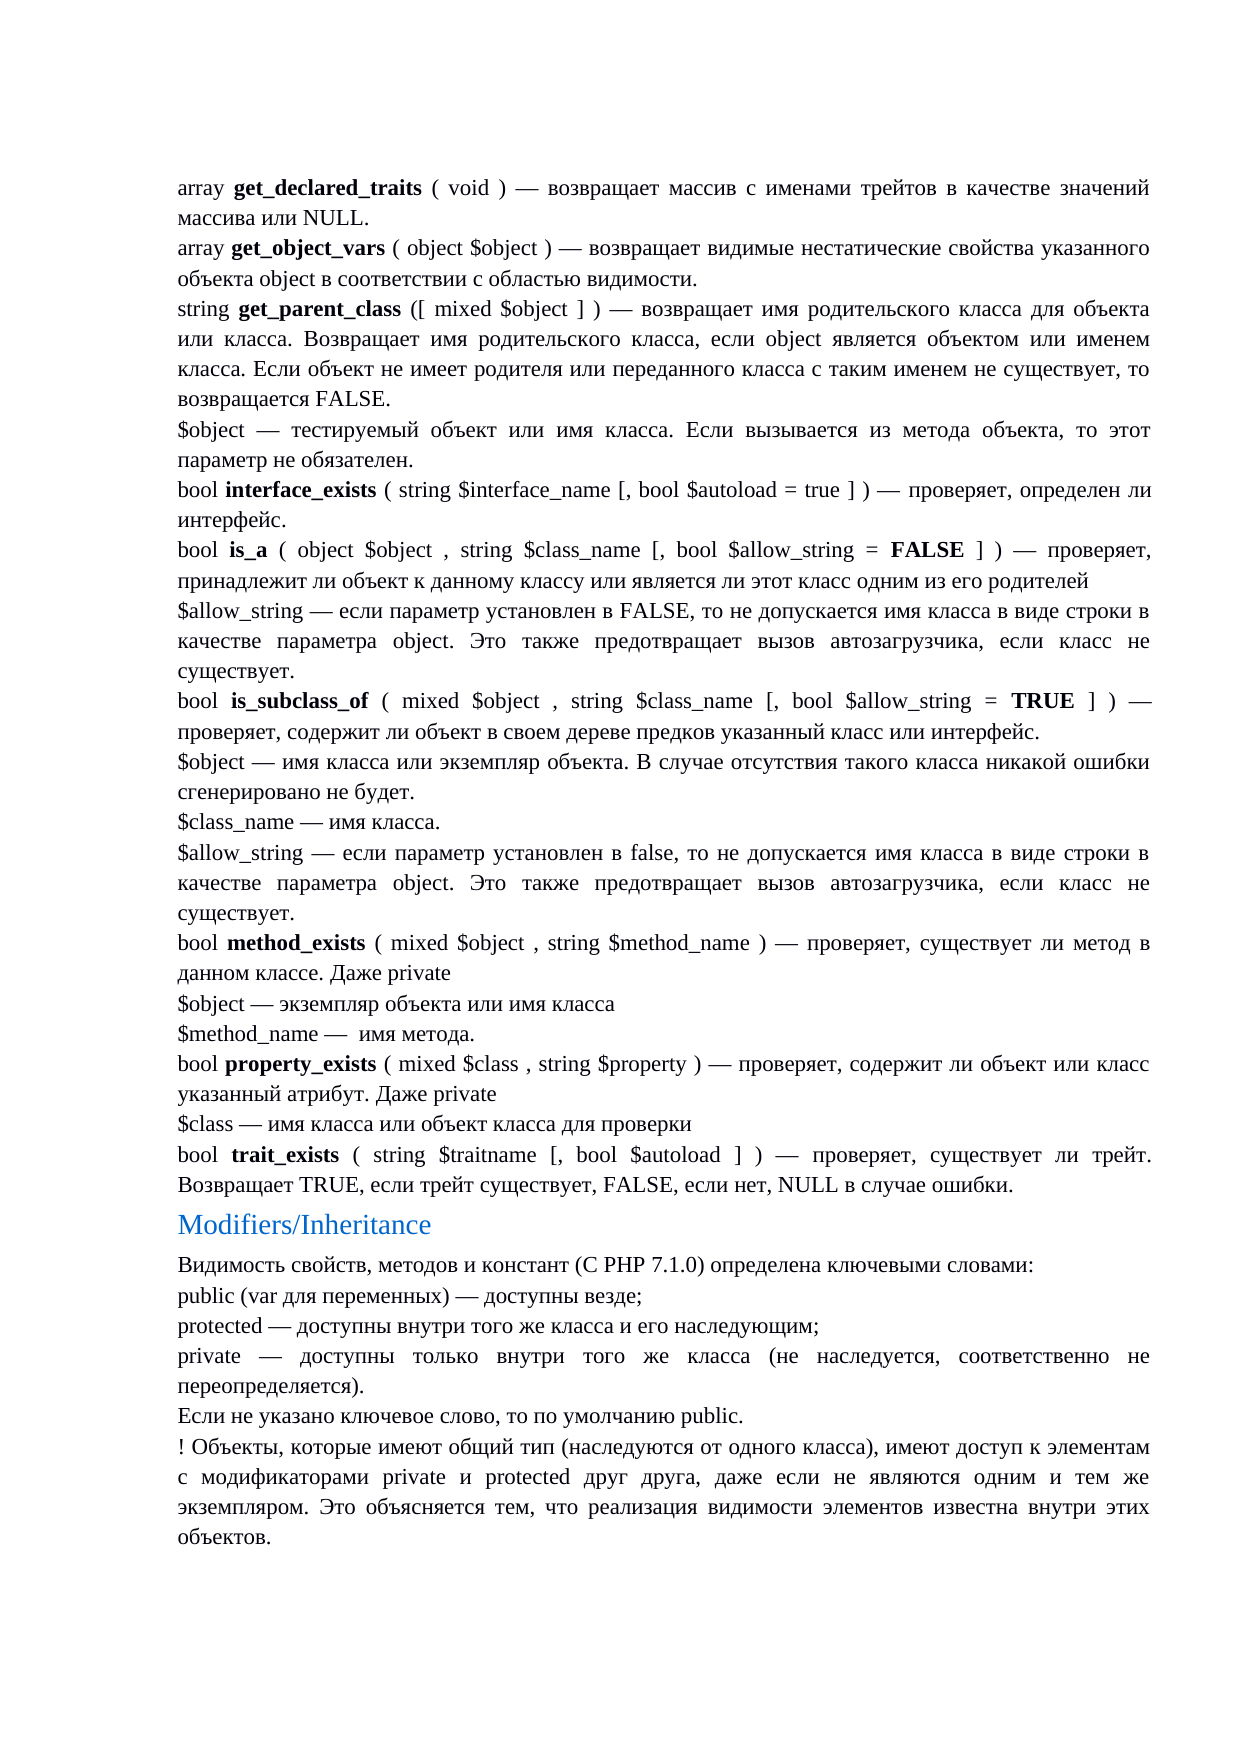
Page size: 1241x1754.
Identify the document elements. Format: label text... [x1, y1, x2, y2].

text $object — экземпляр объекта или имя класса [177, 989, 1152, 1016]
text protected — доступны внутри того же класса и его наследующим; [177, 1312, 1152, 1338]
text bool property_exists ( mixed $class , string $property ) — проверяет, содержит ли объект или класс указанный атрибут. Даже private [177, 1050, 1152, 1107]
text Видимость свойств, методов и констант (С PHP 7.1.0) определена ключевыми словами: [177, 1251, 1152, 1278]
text $object — имя класса или экземпляр объекта. В случае отсутствия такого класса никакой ошибки сгенерировано не будет. [177, 748, 1152, 804]
text public (var для переменных) — доступны везде; [177, 1282, 1152, 1308]
text string get_parent_class ([ mixed $object ] ) — возвращает имя родительского класса для объекта или класса. Возвращает имя родительского класса, если object является объектом или именем класса. Если объект не имеет родителя или переданного класса с таким именем не существует, то возвращается FALSE. [177, 295, 1152, 412]
text $object — тестируемый объект или имя класса. Если вызывается из метода объекта, то этот параметр не обязателен. [177, 416, 1152, 472]
text $allow_string — если параметр установлен в FALSE, то не допускается имя класса в виде строки в качестве параметра object. Это также предотвращает вызов автозагрузчика, если класс не существует. [177, 597, 1152, 684]
text $method_name — имя метода. [177, 1020, 1152, 1046]
text array get_declared_traits ( void ) — возвращает массив с именами трейтов в качестве значений массива или NULL. [177, 174, 1152, 231]
text bool is_subclass_of ( mixed $object , string $class_name [, bool $allow_string = TRUE ] ) — проверяет, содержит ли объект в своем дереве предков указанный класс или интерфейс. [177, 687, 1152, 744]
text ! Объекты, которые имеют общий тип (наследуются от одного класса), имеют доступ к элементам с модификаторами private и protected друг друга, даже если не являются одним и тем же экземпляром. Это объясняется тем, что реализация видимости элементов известна внутри этих объектов. [177, 1433, 1152, 1550]
text bool is_a ( object $object , string $class_name [, bool $allow_string = FALSE ] ) — проверяет, принадлежит ли объект к данному классу или является ли этот класс одним из его родителей [177, 536, 1152, 593]
text $class_name — имя класса. [177, 808, 1152, 835]
text $allow_string — если параметр установлен в false, то не допускается имя класса в виде строки в качестве параметра object. Это также предотвращает вызов автозагрузчика, если класс не существует. [177, 838, 1152, 925]
text array get_object_vars ( object $object ) — возвращает видимые нестатические свойства указанного объекта object в соответствии с областью видимости. [177, 234, 1152, 291]
text bool method_exists ( mixed $object , string $method_name ) — проверяет, существует ли метод в данном классе. Даже private [177, 929, 1152, 986]
text bool trait_exists ( string $traitname [, bool $autoload ] ) — проверяет, существует ли трейт. Возвращает TRUE, если трейт существует, FALSE, если нет, NULL в случае ошибки. [177, 1141, 1152, 1197]
text bool interface_exists ( string $interface_name [, bool $autoload = true ] ) — проверяет, определен ли интерфейс. [177, 476, 1152, 533]
text Если не указано ключевое слово, то по умолчанию public. [177, 1402, 1152, 1429]
text $class — имя класса или объект класса для проверки [177, 1110, 1152, 1137]
text private — доступны только внутри того же класса (не наследуется, соответственно не переопределяется). [177, 1342, 1152, 1399]
subtitle Modifiers/Inheritance [177, 1207, 1152, 1241]
